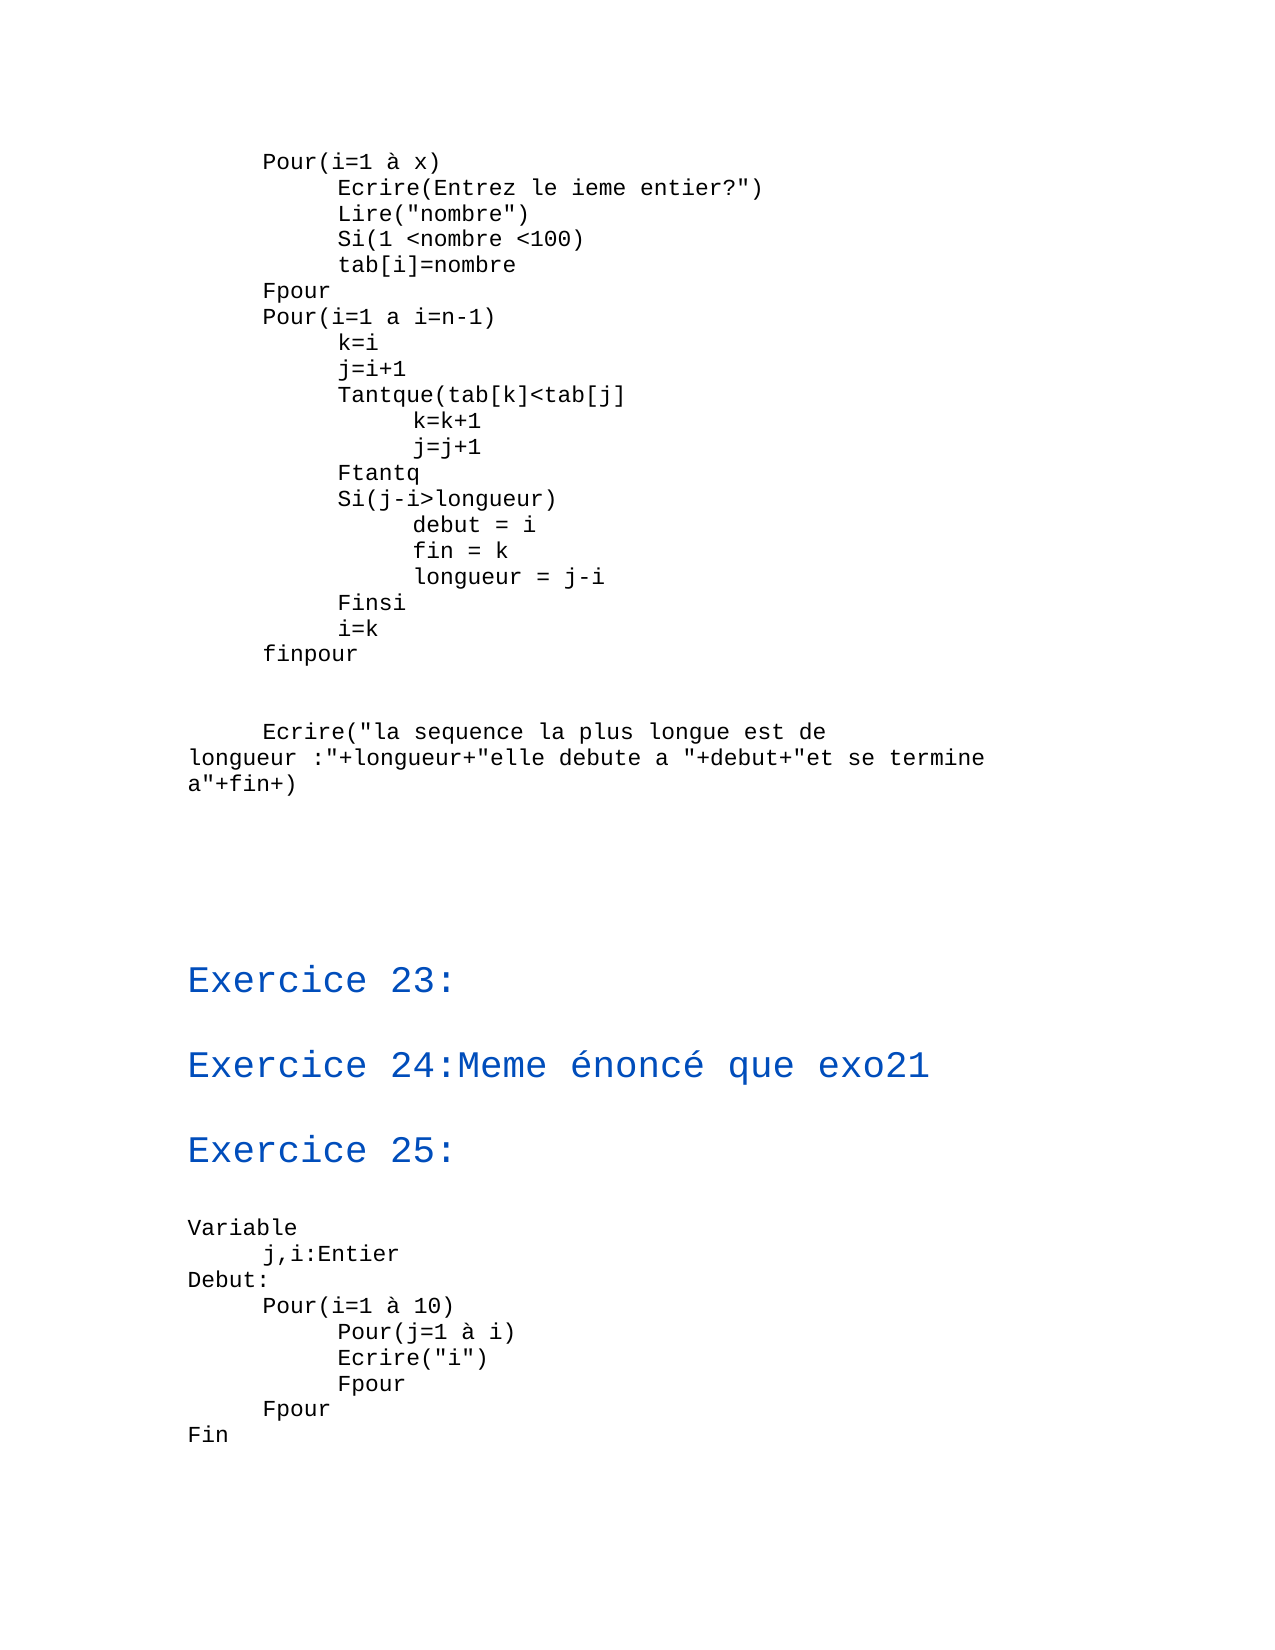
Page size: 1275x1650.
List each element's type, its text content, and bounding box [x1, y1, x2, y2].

text Fpour [187, 280, 1087, 306]
text Ecrire(Entrez le ieme entier?") [187, 176, 1087, 202]
text Pour(i=1 à 10) [187, 1294, 1087, 1320]
text Si(1 <nombre <100) [187, 228, 1087, 254]
text Pour(i=1 à x) [187, 150, 1087, 176]
text finpour [187, 643, 1087, 669]
text j,i:Entier [187, 1242, 1087, 1268]
text tab[i]=nombre [187, 254, 1087, 280]
text k=i [187, 332, 1087, 357]
text Ecrire("la sequence la plus longue est de longueur :"+longueur+"elle debute a "+debut+"et se termine a"+fin+) [187, 721, 1087, 798]
text k=k+1 [187, 409, 1087, 435]
text Variable [187, 1216, 1087, 1242]
text Debut: [187, 1268, 1087, 1294]
text Exercice 24:Meme énoncé que exo21 [187, 1046, 1087, 1089]
text Fin [187, 1424, 1087, 1450]
text longueur = j-i [187, 565, 1087, 591]
text Ecrire("i") [187, 1346, 1087, 1372]
text Finsi [187, 591, 1087, 617]
text Exercice 25: [187, 1131, 1087, 1174]
text Exercice 23: [187, 961, 1087, 1004]
text Pour(j=1 à i) [187, 1320, 1087, 1346]
text debut = i [187, 513, 1087, 539]
text Ftantq [187, 461, 1087, 487]
text Fpour [187, 1372, 1087, 1398]
text Tantque(tab[k]<tab[j] [187, 383, 1087, 409]
text j=i+1 [187, 357, 1087, 383]
text Si(j-i>longueur) [187, 487, 1087, 513]
text i=k [187, 617, 1087, 643]
text Lire("nombre") [187, 202, 1087, 228]
text Fpour [187, 1398, 1087, 1424]
text j=j+1 [187, 435, 1087, 461]
text Pour(i=1 a i=n-1) [187, 306, 1087, 332]
text fin = k [187, 539, 1087, 565]
